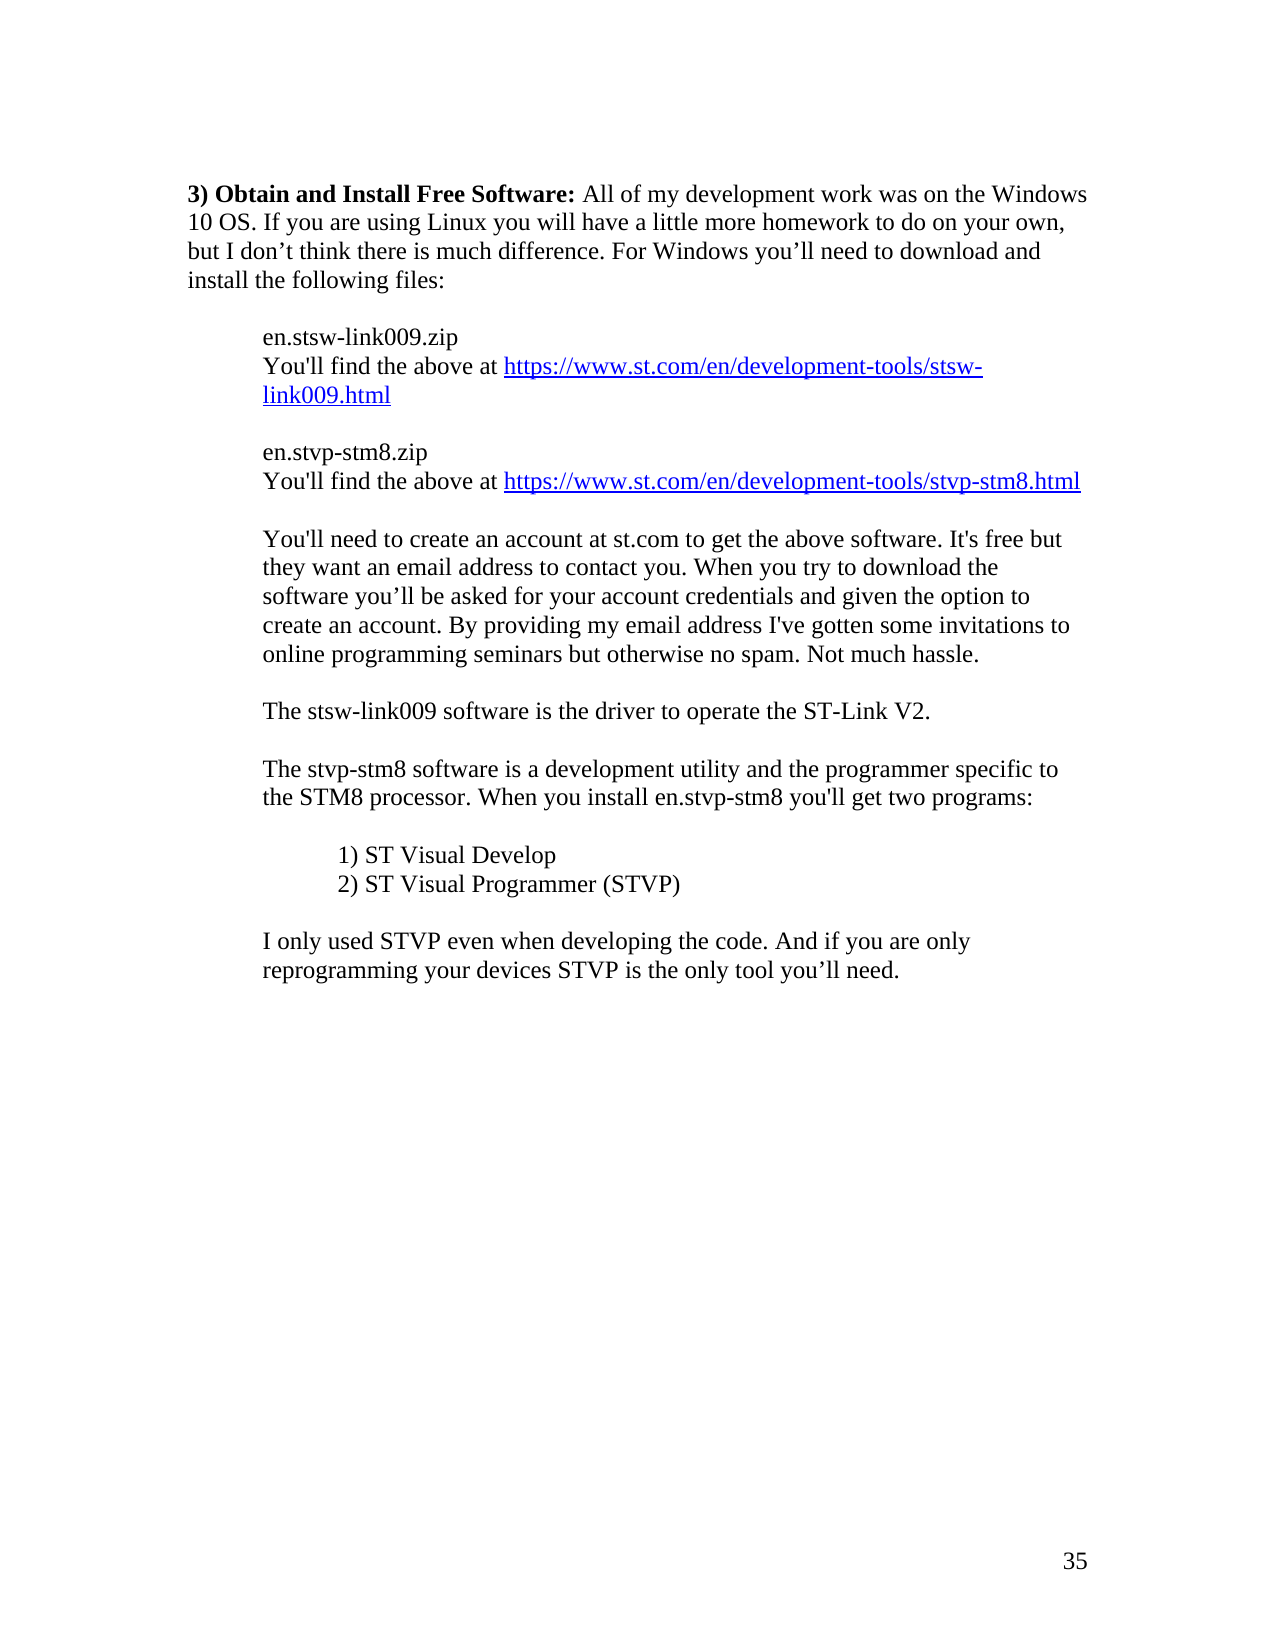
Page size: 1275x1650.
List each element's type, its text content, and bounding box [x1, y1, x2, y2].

text 1) ST Visual Develop [337, 840, 1087, 869]
text 3) Obtain and Install Free Software: All of my development work was on the Windows 10 OS. If you are using Linux you will have a little more homework to do on your own, but I don’t think there is much difference. For Windows you’ll need to download and install the following files: [187, 179, 1087, 294]
text You'll need to create an account at st.com to get the above software. It's free but they want an email address to contact you. When you try to download the software you’ll be asked for your account credentials and given the option to create an account. By providing my email address I've gotten some invitations to online programming seminars but otherwise no spam. Not much hassle. [262, 524, 1087, 667]
text 2) ST Visual Programmer (STVP) [337, 869, 1087, 897]
text You'll find the above at https://www.st.com/en/development-tools/stvp-stm8.html [262, 466, 1087, 495]
text You'll find the above at https://www.st.com/en/development-tools/stsw-link009.html [262, 351, 1087, 409]
text en.stsw-link009.zip [262, 322, 1087, 351]
text The stsw-link009 software is the driver to operate the ST-Link V2. [262, 696, 1087, 725]
text I only used STVP even when developing the code. And if you are only reprogramming your devices STVP is the only tool you’ll need. [262, 926, 1087, 984]
text The stvp-stm8 software is a development utility and the programmer specific to the STM8 processor. When you install en.stvp-stm8 you'll get two programs: [262, 754, 1087, 811]
text en.stvp-stm8.zip [262, 437, 1087, 466]
